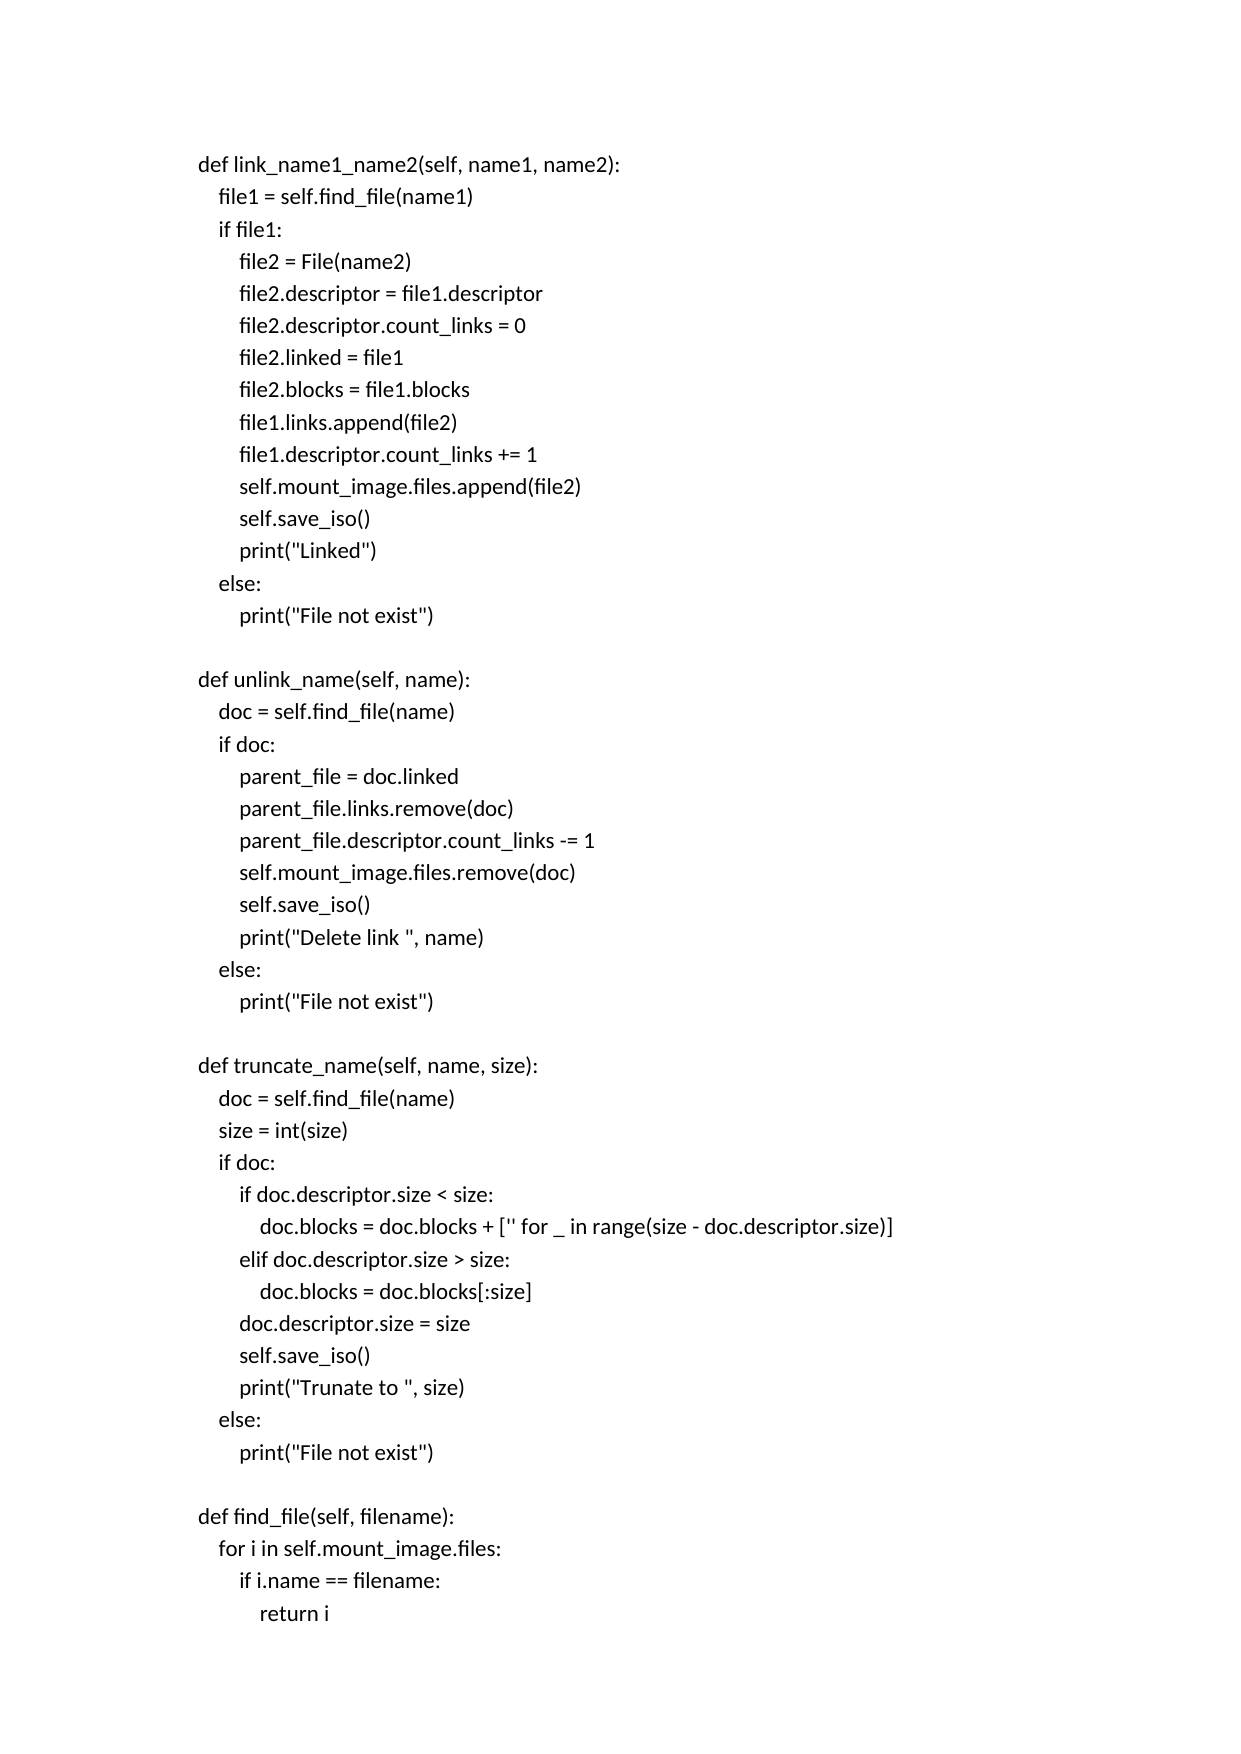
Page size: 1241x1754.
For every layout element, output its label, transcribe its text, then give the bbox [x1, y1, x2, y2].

text file1 = self.find_file(name1) [177, 182, 1152, 211]
text print("Linked") [177, 537, 1152, 564]
text parent_file.descriptor.count_links -= 1 [177, 826, 1152, 854]
text else: [177, 955, 1152, 983]
text print("Trunate to ", size) [177, 1373, 1152, 1401]
text print("File not exist") [177, 601, 1152, 629]
text file2.descriptor.count_links = 0 [177, 311, 1152, 339]
text if doc: [177, 1148, 1152, 1176]
text self.save_iso() [177, 891, 1152, 919]
text self.save_iso() [177, 504, 1152, 532]
text print("Delete link ", name) [177, 923, 1152, 951]
text for i in self.mount_image.files: [177, 1534, 1152, 1562]
text doc.blocks = doc.blocks[:size] [177, 1277, 1152, 1305]
text self.mount_image.files.remove(doc) [177, 858, 1152, 886]
text file2.blocks = file1.blocks [177, 376, 1152, 404]
text doc = self.find_file(name) [177, 1084, 1152, 1112]
text file2.descriptor = file1.descriptor [177, 279, 1152, 307]
text elif doc.descriptor.size > size: [177, 1245, 1152, 1273]
text file2 = File(name2) [177, 247, 1152, 275]
text def link_name1_name2(self, name1, name2): [177, 150, 1152, 178]
text file2.linked = file1 [177, 343, 1152, 371]
text doc.descriptor.size = size [177, 1309, 1152, 1337]
text else: [177, 1406, 1152, 1434]
text parent_file = doc.linked [177, 762, 1152, 790]
text return i [177, 1599, 1152, 1627]
text parent_file.links.remove(doc) [177, 794, 1152, 822]
text print("File not exist") [177, 1438, 1152, 1466]
text def find_file(self, filename): [177, 1502, 1152, 1530]
text if i.name == filename: [177, 1567, 1152, 1594]
text self.save_iso() [177, 1341, 1152, 1369]
text def truncate_name(self, name, size): [177, 1052, 1152, 1079]
text if doc.descriptor.size < size: [177, 1180, 1152, 1208]
text self.mount_image.files.append(file2) [177, 472, 1152, 500]
text if file1: [177, 215, 1152, 243]
text else: [177, 569, 1152, 597]
text doc = self.find_file(name) [177, 697, 1152, 726]
text if doc: [177, 730, 1152, 758]
text size = int(size) [177, 1116, 1152, 1144]
text doc.blocks = doc.blocks + ['' for _ in range(size - doc.descriptor.size)] [177, 1212, 1152, 1241]
text file1.descriptor.count_links += 1 [177, 440, 1152, 468]
text print("File not exist") [177, 987, 1152, 1015]
text file1.links.append(file2) [177, 408, 1152, 436]
text def unlink_name(self, name): [177, 665, 1152, 693]
